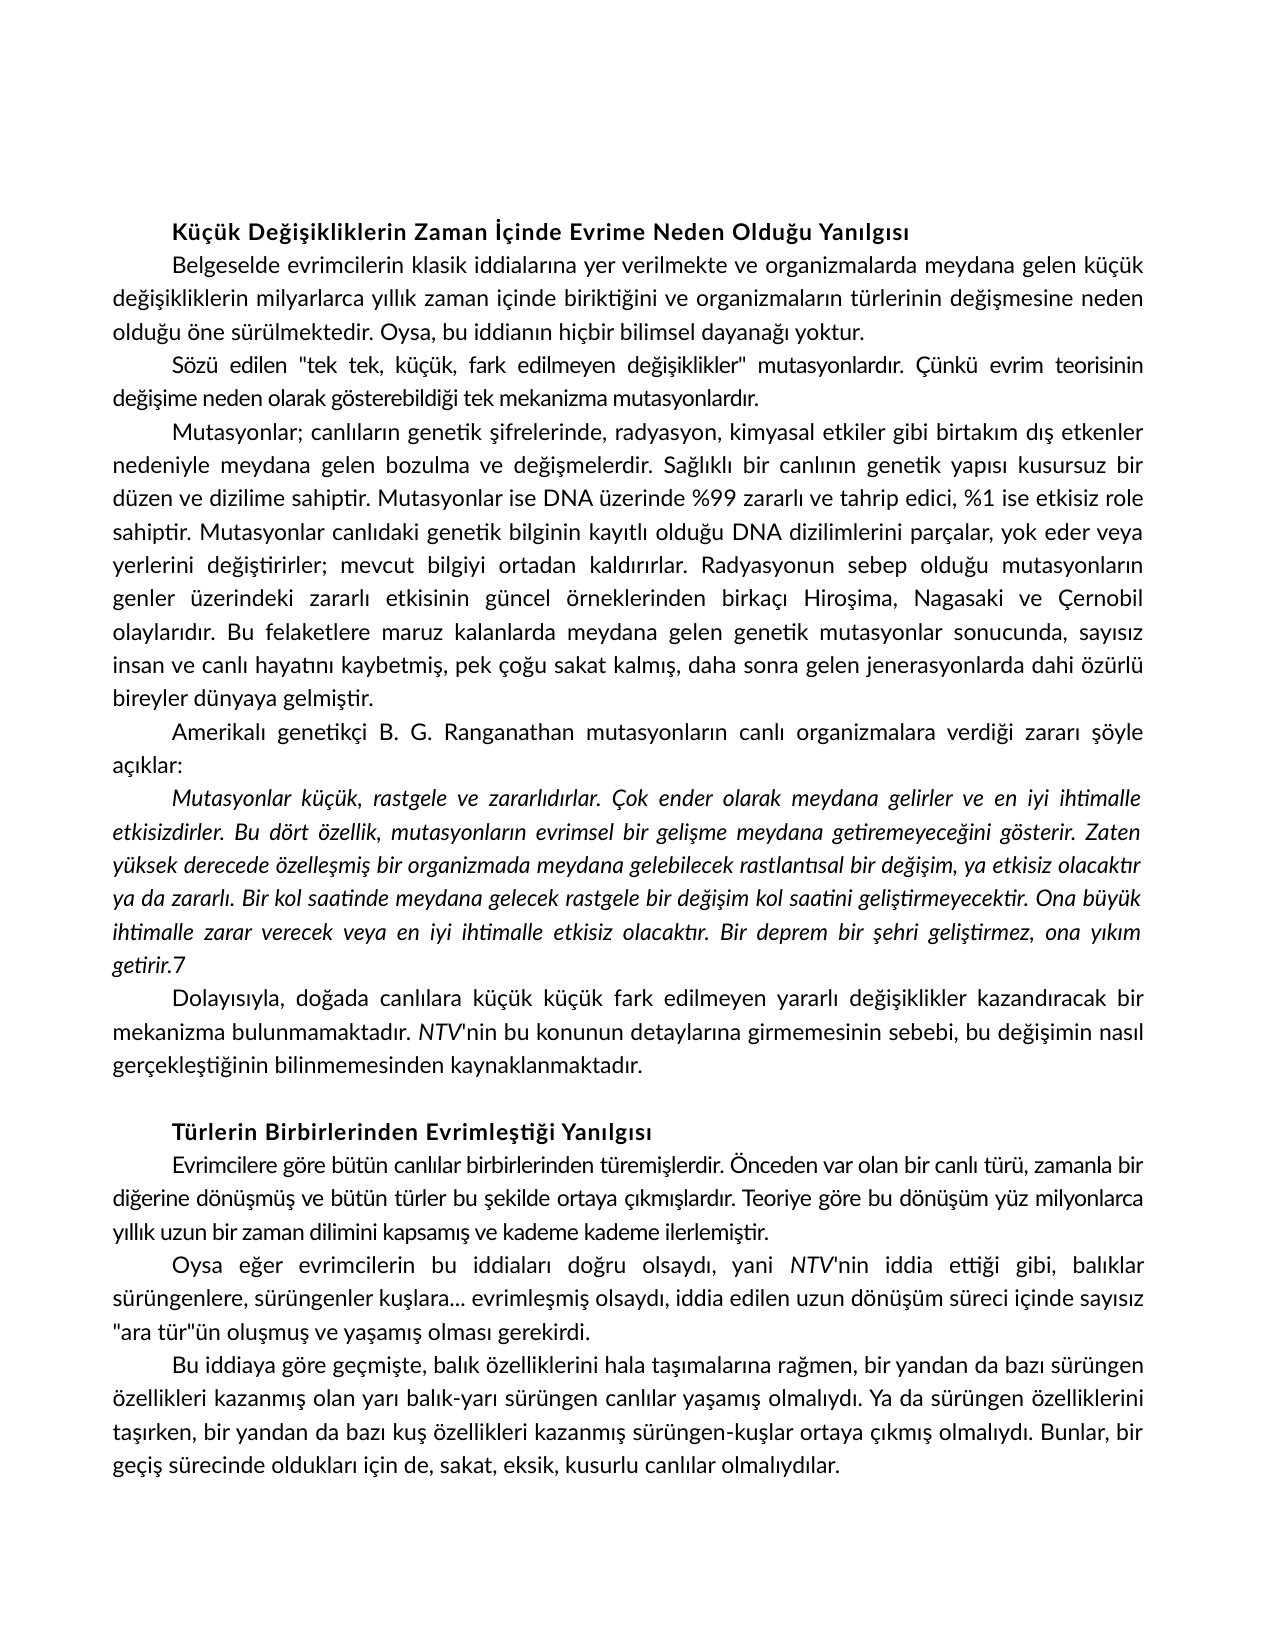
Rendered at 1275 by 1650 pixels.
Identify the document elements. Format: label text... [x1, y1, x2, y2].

text Amerikalı genetikçi B. G. Ranganathan mutasyonların canlı organizmalara verdiği zararı şöyle açıklar: [112, 713, 1145, 780]
text Mutasyonlar küçük, rastgele ve zararlıdırlar. Çok ender olarak meydana gelirler ve en iyi ihtimalle etkisizdirler. Bu dört özellik, mutasyonların evrimsel bir gelişme meydana getiremeyeceğini gösterir. Zaten yüksek derecede özelleşmiş bir organizmada meydana gelebilecek rastlantısal bir değişim, ya etkisiz olacaktır ya da zararlı. Bir kol saatinde meydana gelecek rastgele bir değişim kol saatini geliştirmeyecektir. Ona büyük ihtimalle zarar verecek veya en iyi ihtimalle etkisiz olacaktır. Bir deprem bir şehri geliştirmez, ona yıkım getirir.7 [112, 780, 1145, 980]
text Mutasyonlar; canlıların genetik şifrelerinde, radyasyon, kimyasal etkiler gibi birtakım dış etkenler nedeniyle meydana gelen bozulma ve değişmelerdir. Sağlıklı bir canlının genetik yapısı kusursuz bir düzen ve dizilime sahiptir. Mutasyonlar ise DNA üzerinde %99 zararlı ve tahrip edici, %1 ise etkisiz role sahiptir. Mutasyonlar canlıdaki genetik bilginin kayıtlı olduğu DNA dizilimlerini parçalar, yok eder veya yerlerini değiştirirler; mevcut bilgiyi ortadan kaldırırlar. Radyasyonun sebep olduğu mutasyonların genler üzerindeki zararlı etkisinin güncel örneklerinden birkaçı Hiroşima, Nagasaki ve Çernobil olaylarıdır. Bu felaketlere maruz kalanlarda meydana gelen genetik mutasyonlar sonucunda, sayısız insan ve canlı hayatını kaybetmiş, pek çoğu sakat kalmış, daha sonra gelen jenerasyonlarda dahi özürlü bireyler dünyaya gelmiştir. [112, 413, 1145, 713]
text Küçük Değişikliklerin Zaman İçinde Evrime Neden Olduğu Yanılgısı [112, 213, 1145, 247]
text Evrimcilere göre bütün canlılar birbirlerinden türemişlerdir. Önceden var olan bir canlı türü, zamanla bir diğerine dönüşmüş ve bütün türler bu şekilde ortaya çıkmışlardır. Teoriye göre bu dönüşüm yüz milyonlarca yıllık uzun bir zaman dilimini kapsamış ve kademe kademe ilerlemiştir. [112, 1147, 1145, 1247]
text Dolayısıyla, doğada canlılara küçük küçük fark edilmeyen yararlı değişiklikler kazandıracak bir mekanizma bulunmamaktadır. NTV'nin bu konunun detaylarına girmemesinin sebebi, bu değişimin nasıl gerçekleştiğinin bilinmemesinden kaynaklanmaktadır. [112, 980, 1145, 1080]
text Bu iddiaya göre geçmişte, balık özelliklerini hala taşımalarına rağmen, bir yandan da bazı sürüngen özellikleri kazanmış olan yarı balık-yarı sürüngen canlılar yaşamış olmalıydı. Ya da sürüngen özelliklerini taşırken, bir yandan da bazı kuş özellikleri kazanmış sürüngen-kuşlar ortaya çıkmış olmalıydı. Bunlar, bir geçiş sürecinde oldukları için de, sakat, eksik, kusurlu canlılar olmalıydılar. [112, 1347, 1145, 1480]
text Oysa eğer evrimcilerin bu iddiaları doğru olsaydı, yani NTV'nin iddia ettiği gibi, balıklar sürüngenlere, sürüngenler kuşlara... evrimleşmiş olsaydı, iddia edilen uzun dönüşüm süreci içinde sayısız "ara tür"ün oluşmuş ve yaşamış olması gerekirdi. [112, 1247, 1145, 1347]
text Türlerin Birbirlerinden Evrimleştiği Yanılgısı [112, 1113, 1145, 1147]
text Sözü edilen "tek tek, küçük, fark edilmeyen değişiklikler" mutasyonlardır. Çünkü evrim teorisinin değişime neden olarak gösterebildiği tek mekanizma mutasyonlardır. [112, 347, 1145, 413]
text Belgeselde evrimcilerin klasik iddialarına yer verilmekte ve organizmalarda meydana gelen küçük değişikliklerin milyarlarca yıllık zaman içinde biriktiğini ve organizmaların türlerinin değişmesine neden olduğu öne sürülmektedir. Oysa, bu iddianın hiçbir bilimsel dayanağı yoktur. [112, 247, 1145, 347]
